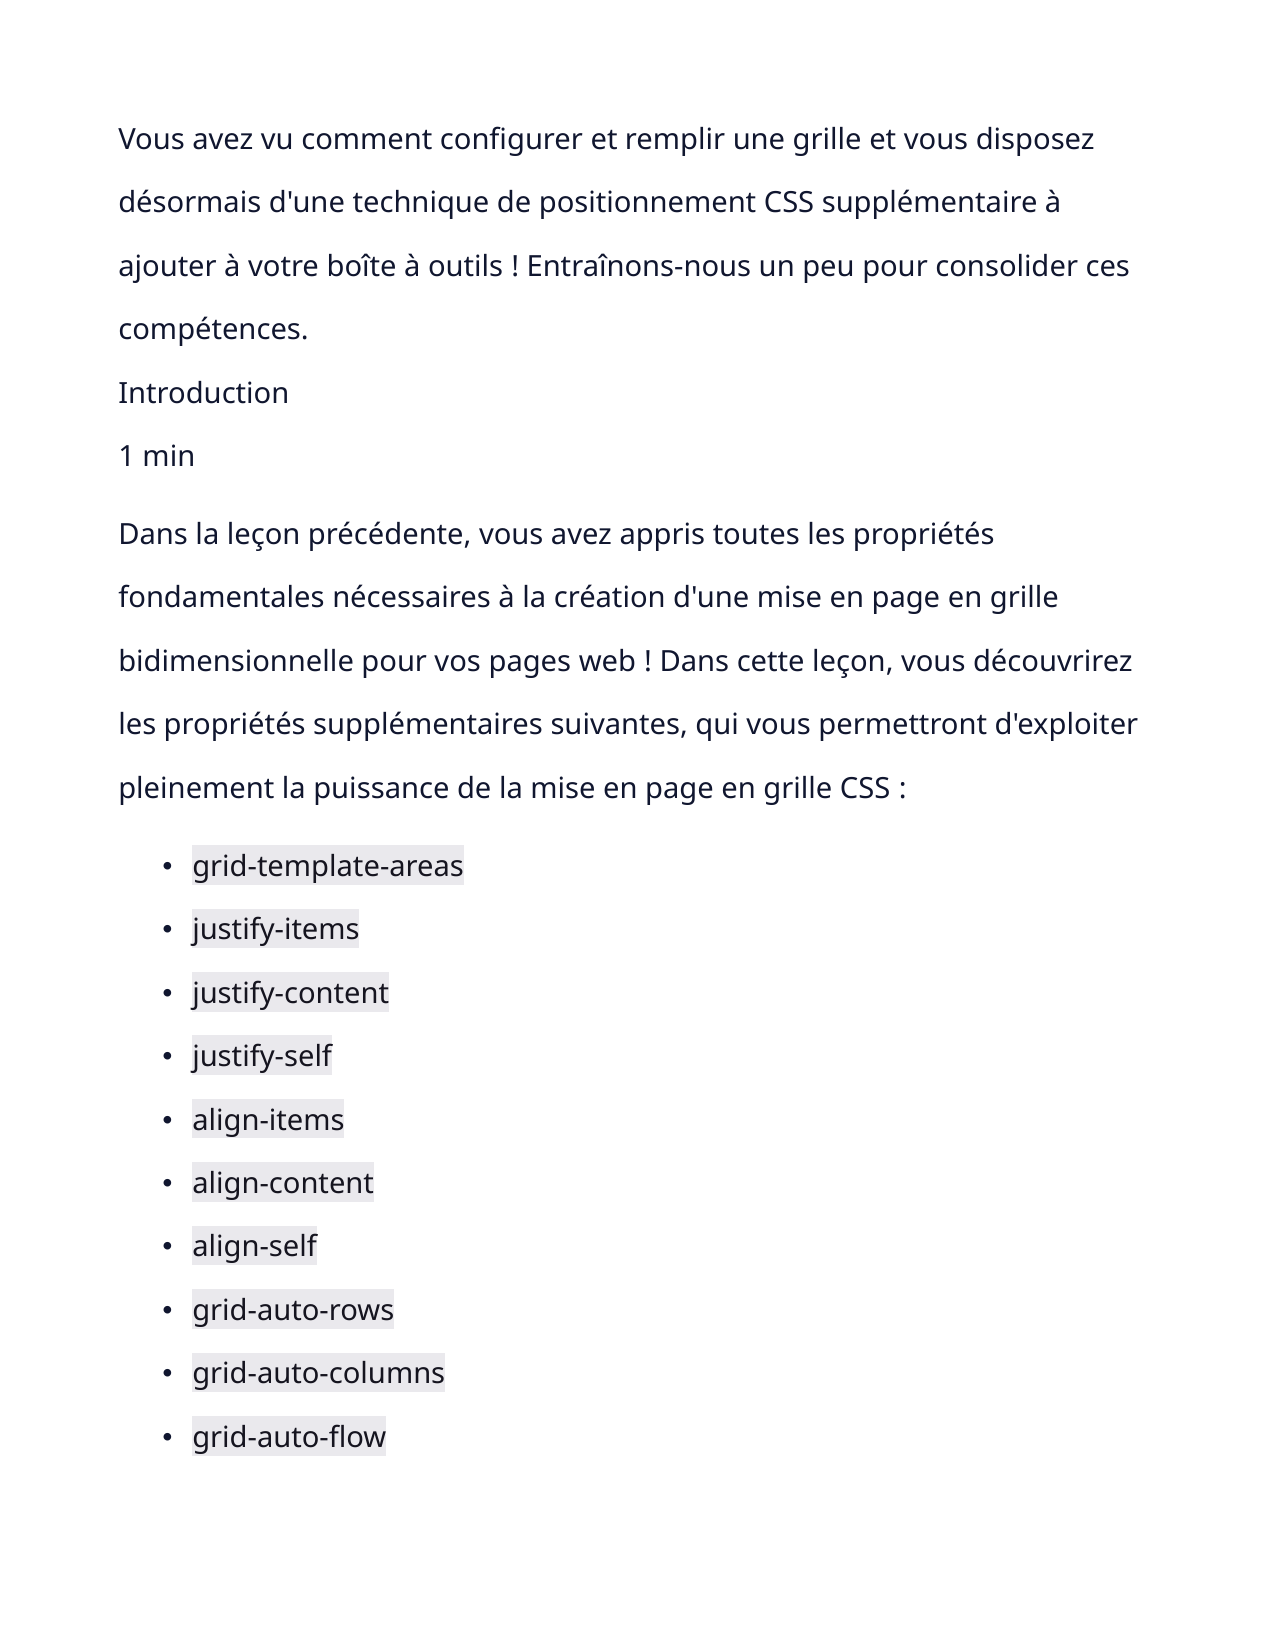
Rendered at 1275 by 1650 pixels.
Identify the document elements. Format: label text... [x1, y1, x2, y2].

list justify-self [162, 1035, 1157, 1075]
list grid-auto-flow [162, 1416, 1157, 1456]
list align-items [162, 1099, 1157, 1138]
list grid-auto-columns [162, 1353, 1157, 1392]
list justify-items [162, 908, 1157, 948]
text 1 min [118, 435, 1157, 475]
list grid-template-areas [162, 845, 1157, 885]
subtitle Introduction [118, 372, 1157, 412]
list align-content [162, 1162, 1157, 1202]
text Vous avez vu comment configurer et remplir une grille et vous disposez désormais d'une technique de positionnement CSS supplémentaire à ajouter à votre boîte à outils ! Entraînons-nous un peu pour consolider ces compétences. [118, 118, 1157, 348]
list justify-content [162, 972, 1157, 1012]
list align-self [162, 1226, 1157, 1265]
text Dans la leçon précédente, vous avez appris toutes les propriétés fondamentales nécessaires à la création d'une mise en page en grille bidimensionnelle pour vos pages web ! Dans cette leçon, vous découvrirez les propriétés supplémentaires suivantes, qui vous permettront d'exploiter pleinement la puissance de la mise en page en grille CSS : [118, 513, 1157, 807]
list grid-auto-rows [162, 1289, 1157, 1329]
